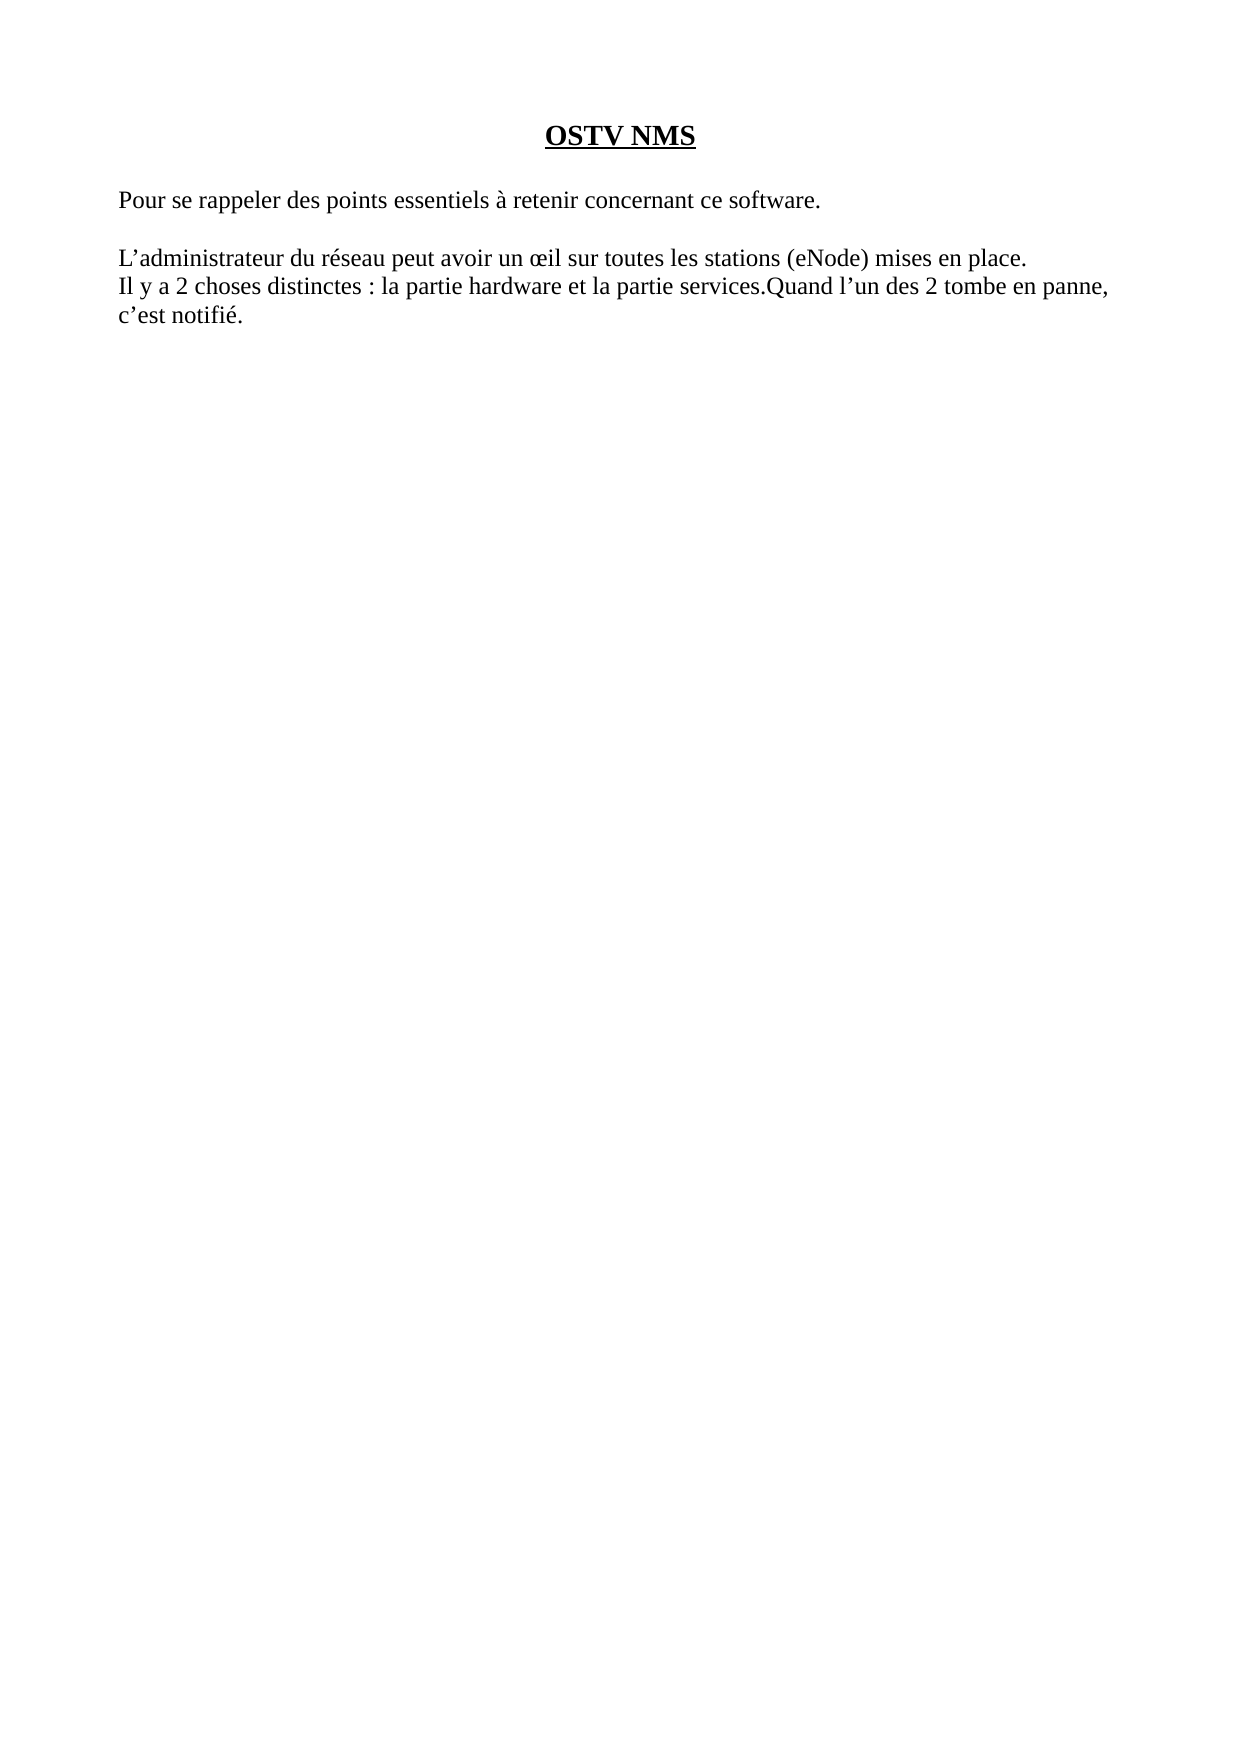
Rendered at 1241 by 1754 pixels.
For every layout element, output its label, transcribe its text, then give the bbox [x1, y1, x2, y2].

text Il y a 2 choses distinctes : la partie hardware et la partie services.Quand l’un des 2 tombe en panne, c’est notifié. [118, 271, 1122, 329]
text Pour se rappeler des points essentiels à retenir concernant ce software. [118, 185, 1122, 214]
text L’administrateur du réseau peut avoir un œil sur toutes les stations (eNode) mises en place. [118, 243, 1122, 271]
text OSTV NMS [118, 118, 1122, 152]
